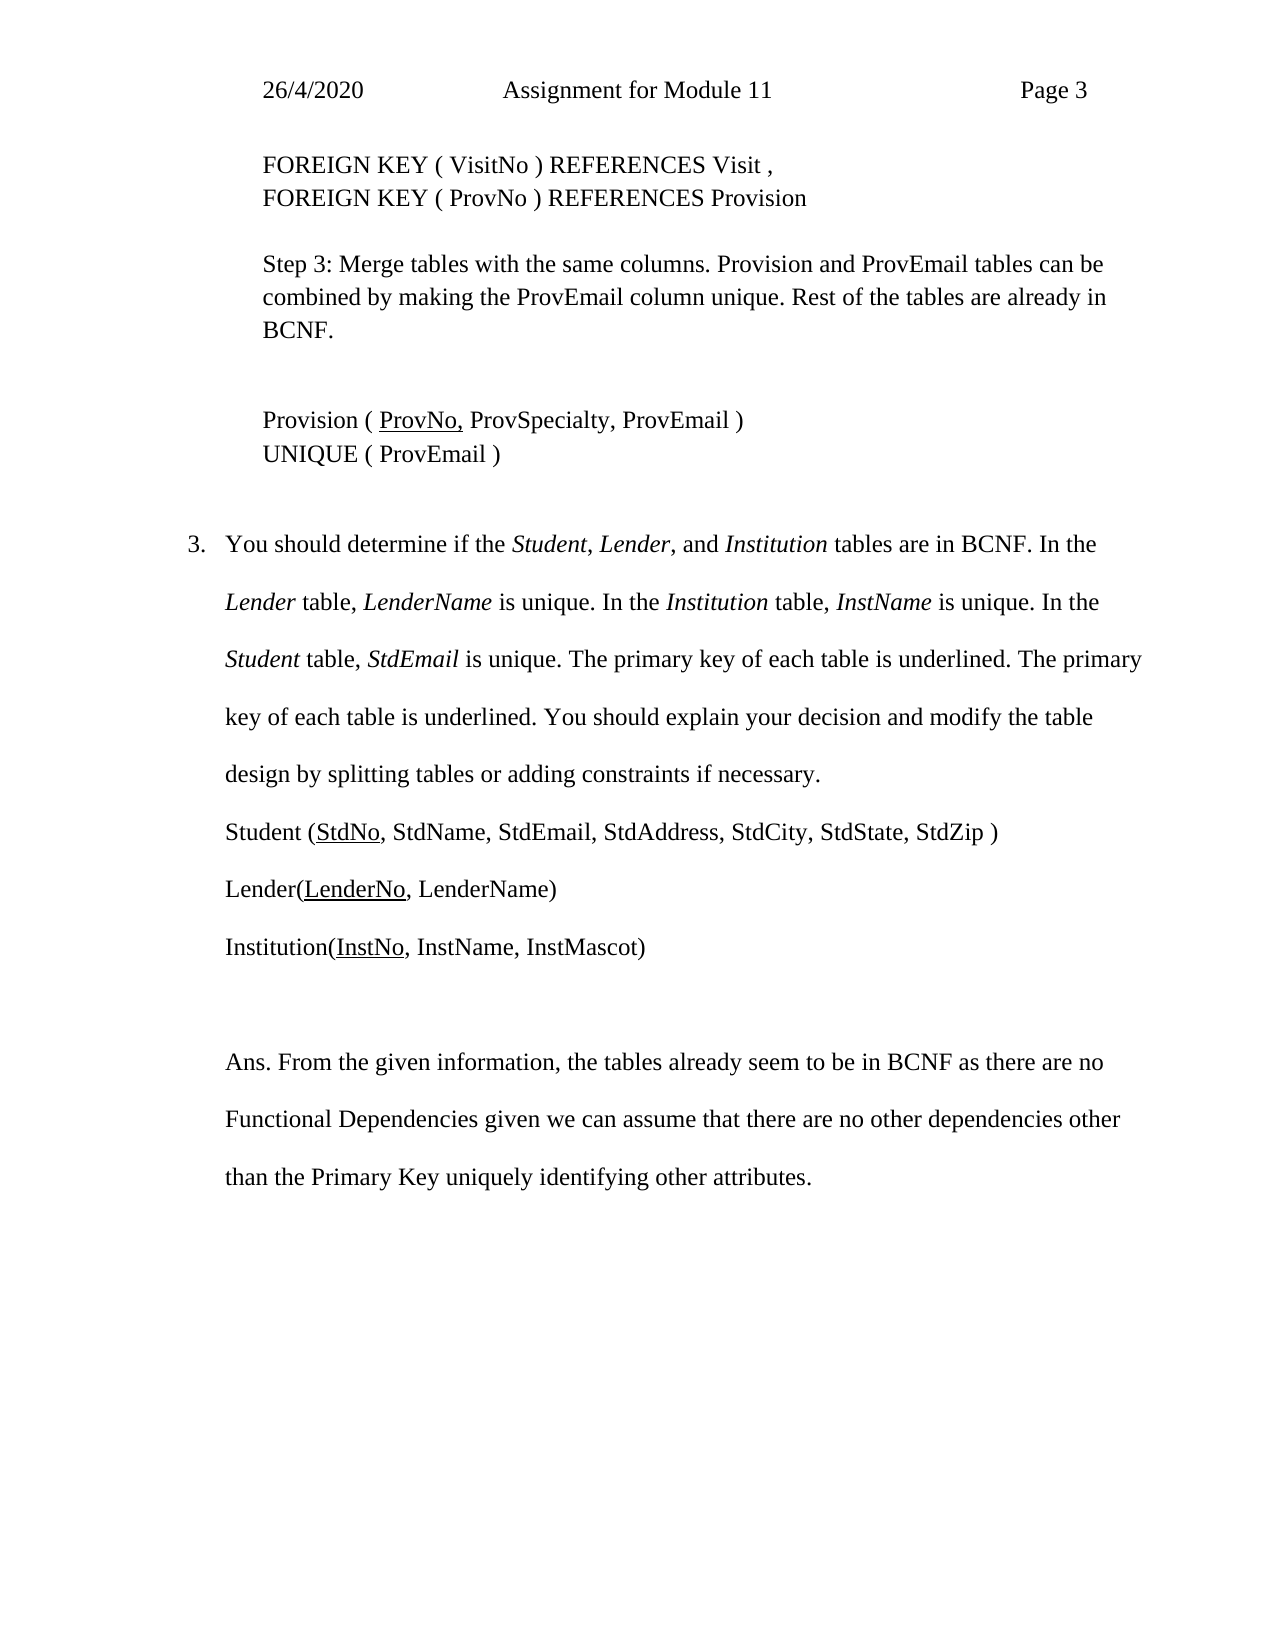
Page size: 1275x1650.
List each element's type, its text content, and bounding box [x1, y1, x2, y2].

text Institution(InstNo, InstName, InstMascot) [225, 932, 1162, 960]
text FOREIGN KEY ( VisitNo ) REFERENCES Visit , [187, 150, 1162, 179]
text Student (StdNo, StdName, StdEmail, StdAddress, StdCity, StdState, StdZip ) [225, 817, 1162, 845]
text FOREIGN KEY ( ProvNo ) REFERENCES Provision [187, 183, 1162, 212]
text Lender(LenderNo, LenderName) [225, 874, 1162, 903]
text Step 3: Merge tables with the same columns. Provision and ProvEmail tables can be combined by making the ProvEmail column unique. Rest of the tables are already in BCNF. [187, 249, 1162, 344]
text UNIQUE ( ProvEmail ) [187, 439, 1162, 467]
text Provision ( ProvNo, ProvSpecialty, ProvEmail ) [187, 406, 1162, 434]
text Ans. From the given information, the tables already seem to be in BCNF as there are no Functional Dependencies given we can assume that there are no other dependencies other than the Primary Key uniquely identifying other attributes. [225, 1047, 1162, 1190]
list You should determine if the Student, Lender, and Institution tables are in BCNF. In the Lender table, LenderName is unique. In the Institution table, InstName is unique. In the Student table, StdEmail is unique. The primary key of each table is underlined. The primary key of each table is underlined. You should explain your decision and modify the table design by splitting tables or adding constraints if necessary. [187, 529, 1162, 788]
